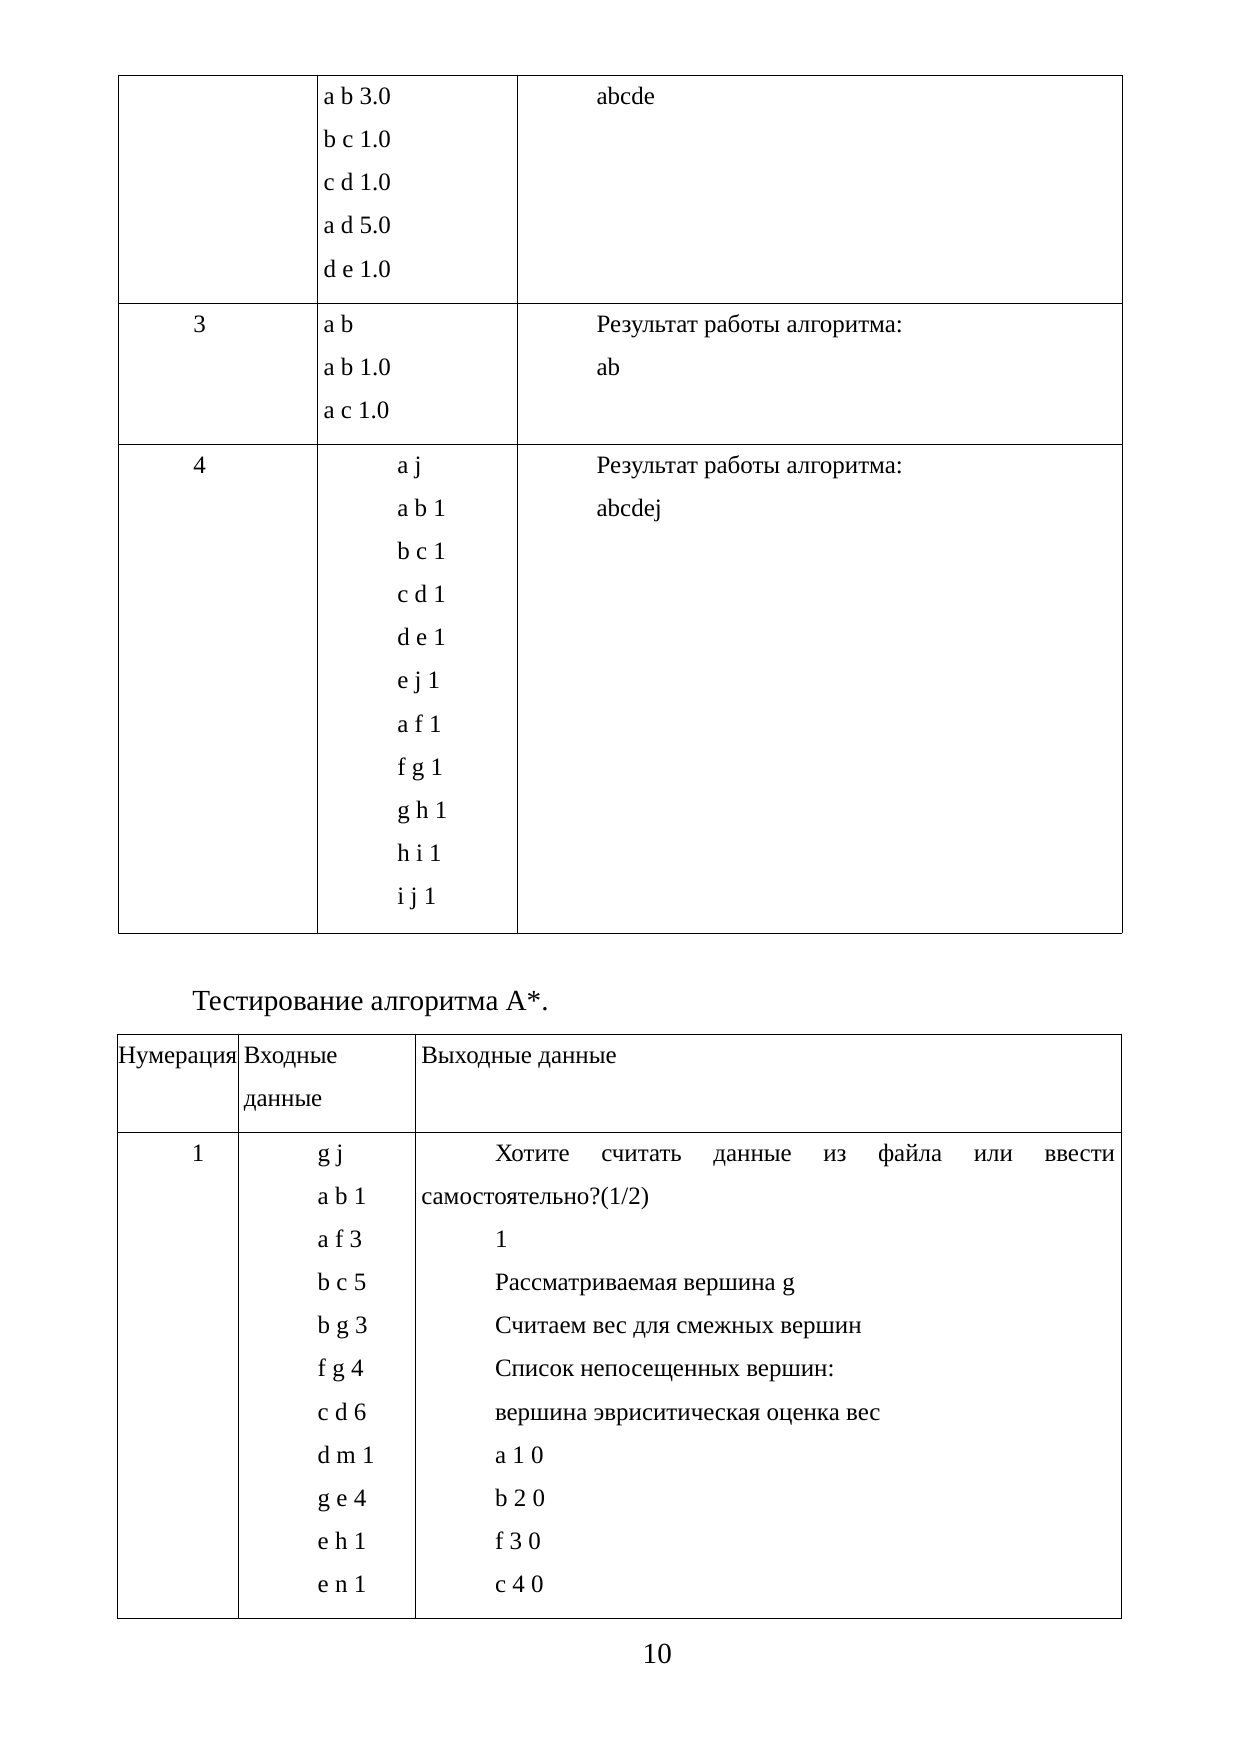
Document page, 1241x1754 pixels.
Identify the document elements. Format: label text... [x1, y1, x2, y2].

table_cell 4 [119, 445, 317, 932]
table_cell Результат работы алгоритма: ab [518, 304, 1122, 444]
table_cell g j a b 1 a f 3 b c 5 b g 3 f g 4 c d 6 d m 1 g e 4 e h 1 e n 1 [239, 1133, 415, 1618]
table_cell Хотите считать данные из файла или ввести самостоятельно?(1/2) 1 Рассматриваемая вершина g Считаем вес для смежных вершин Список непосещенных вершин: вершина эвриситическая оценка вес a 1 0 b 2 0 f 3 0 c 4 0 [416, 1133, 1121, 1618]
table_cell a j a b 1 b c 1 c d 1 d e 1 e j 1 a f 1 f g 1 g h 1 h i 1 i j 1 [318, 445, 517, 932]
table_cell Результат работы алгоритма: abcdej [518, 445, 1122, 932]
table_header Выходные данные [416, 1035, 1121, 1132]
table_cell [119, 76, 317, 302]
table_cell 1 [118, 1133, 238, 1618]
table_cell a b 3.0 b c 1.0 c d 1.0 a d 5.0 d e 1.0 [318, 76, 517, 302]
table_header Входные данные [239, 1035, 415, 1132]
table_cell 3 [119, 304, 317, 444]
table_cell abcde [518, 76, 1122, 302]
text Тестирование алгоритма А*. [118, 983, 1122, 1017]
table_header Нумерация [118, 1035, 238, 1132]
table_cell a b a b 1.0 a c 1.0 [318, 304, 517, 444]
